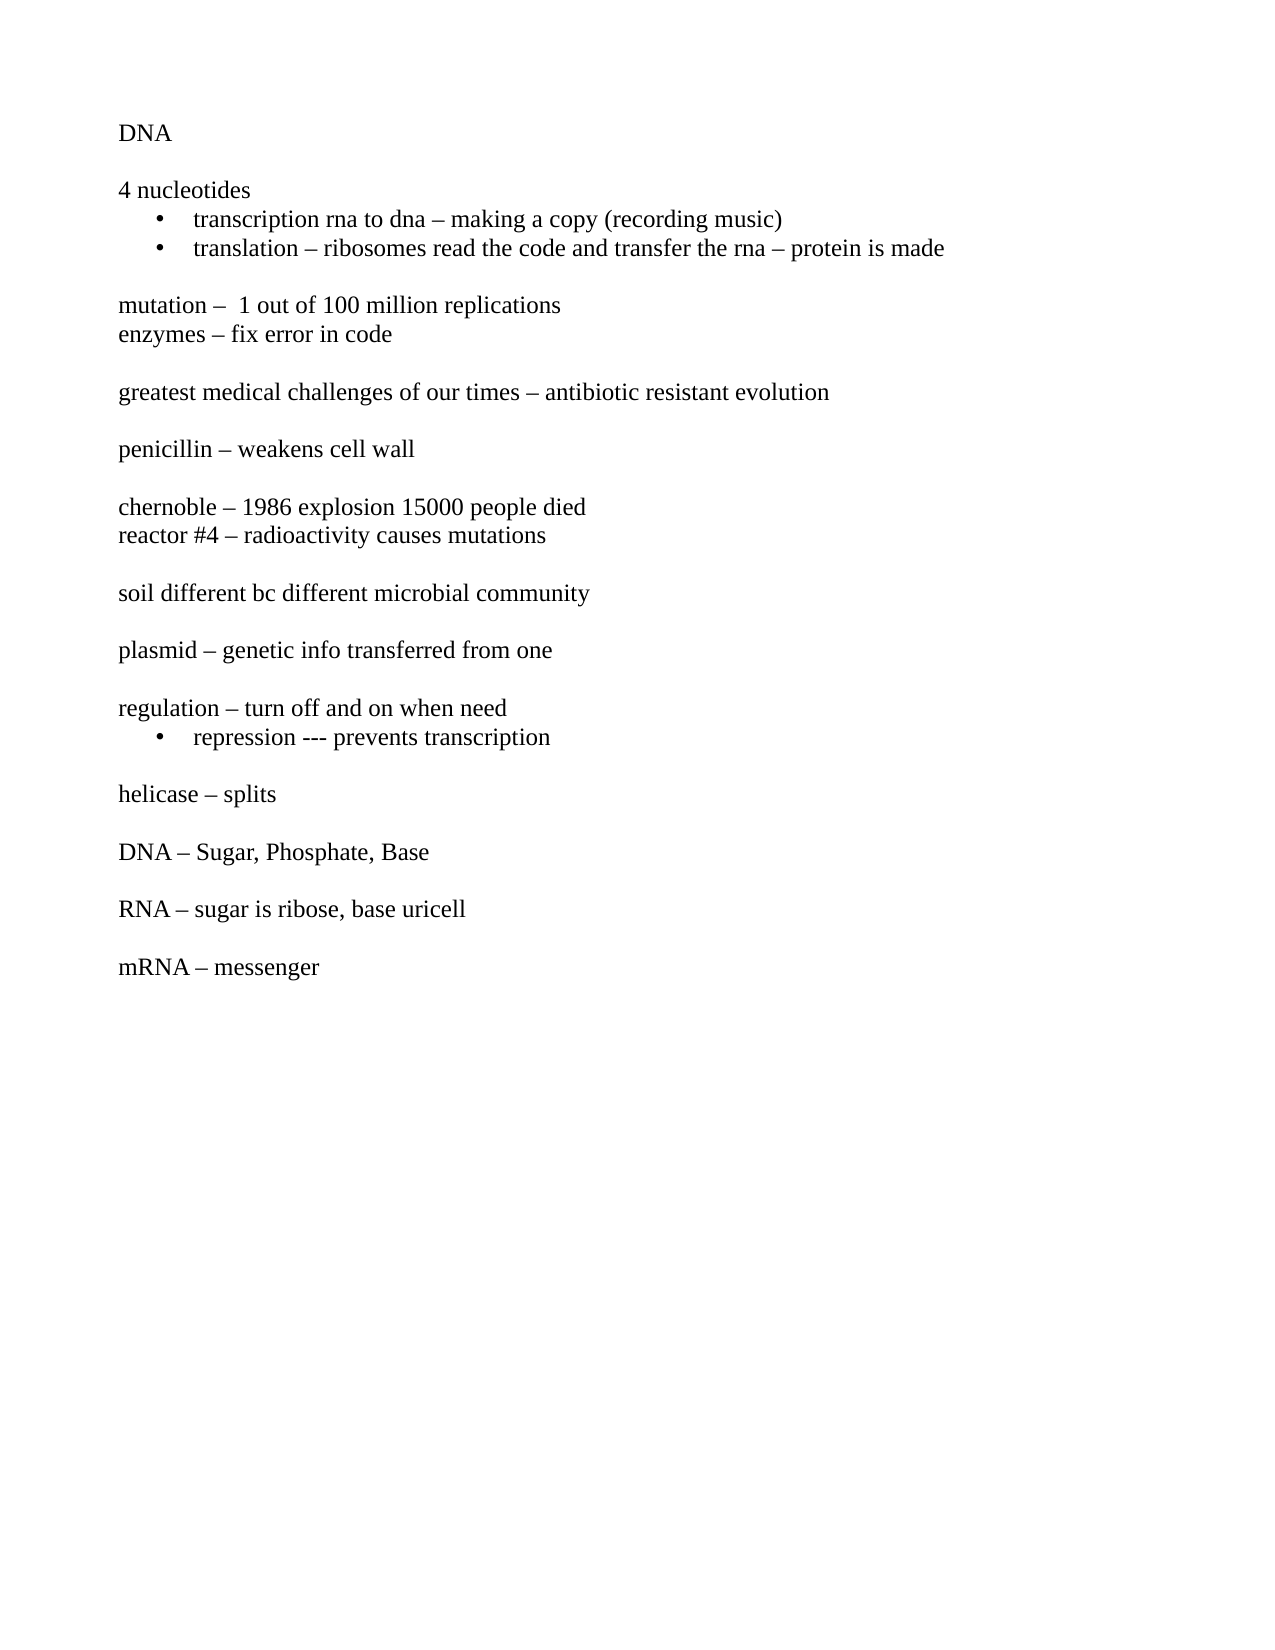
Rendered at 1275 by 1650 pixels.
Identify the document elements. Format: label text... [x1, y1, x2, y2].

text penicillin – weakens cell wall [118, 434, 1157, 463]
text soil different bc different microbial community [118, 578, 1157, 607]
list repression --- prevents transcription [156, 722, 1157, 751]
text enzymes – fix error in code [118, 319, 1157, 348]
text 4 nucleotides [118, 176, 1157, 204]
text greatest medical challenges of our times – antibiotic resistant evolution [118, 377, 1157, 406]
text DNA – Sugar, Phosphate, Base [118, 837, 1157, 866]
text regulation – turn off and on when need [118, 693, 1157, 722]
text helicase – splits [118, 779, 1157, 808]
text chernoble – 1986 explosion 15000 people died [118, 492, 1157, 521]
text plasmid – genetic info transferred from one [118, 636, 1157, 664]
list transcription rna to dna – making a copy (recording music) [156, 204, 1157, 233]
text mRNA – messenger [118, 952, 1157, 981]
list translation – ribosomes read the code and transfer the rna – protein is made [156, 233, 1157, 262]
text DNA [118, 118, 1157, 147]
text mutation – 1 out of 100 million replications [118, 291, 1157, 319]
text reactor #4 – radioactivity causes mutations [118, 521, 1157, 549]
text RNA – sugar is ribose, base uricell [118, 894, 1157, 923]
